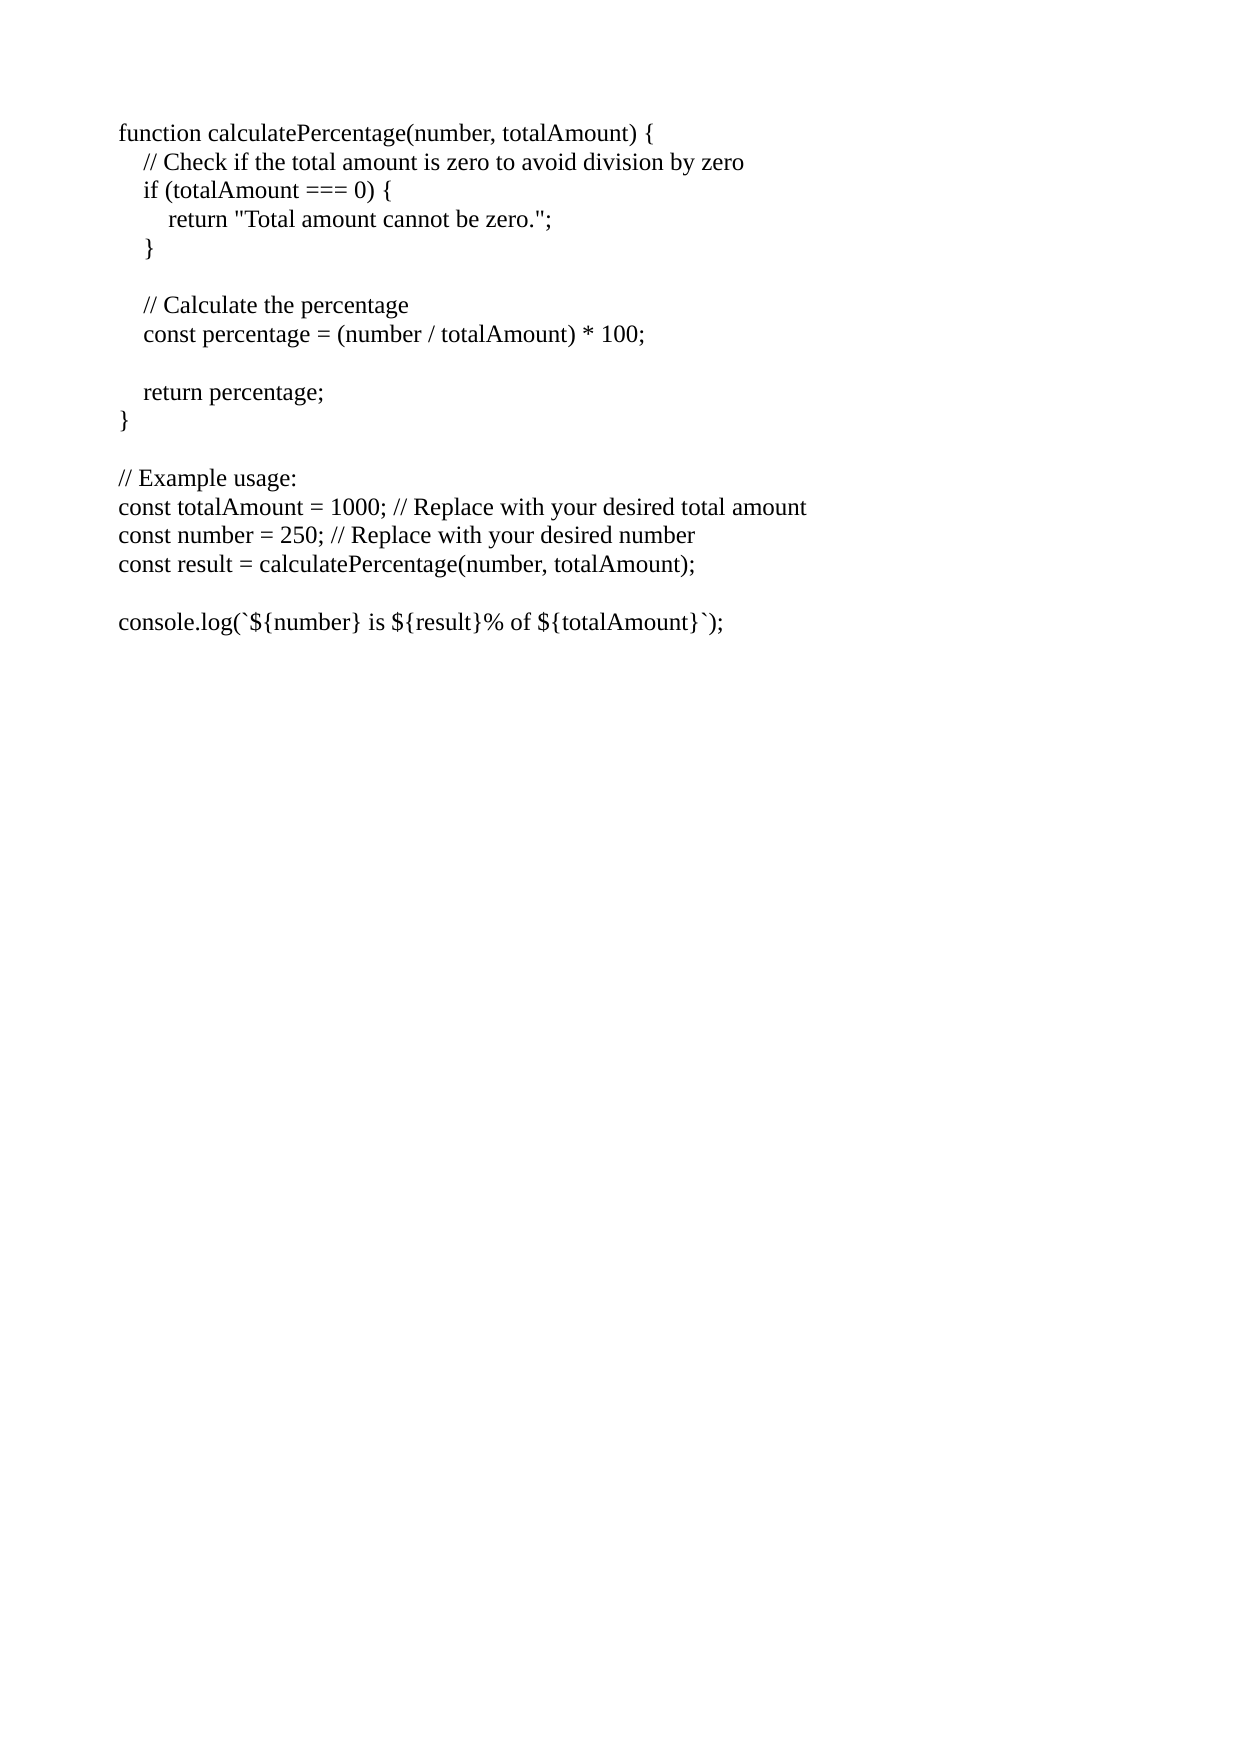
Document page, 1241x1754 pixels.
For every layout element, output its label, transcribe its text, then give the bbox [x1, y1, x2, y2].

text const percentage = (number / totalAmount) * 100; [118, 319, 1122, 348]
text const number = 250; // Replace with your desired number [118, 521, 1122, 549]
text console.log(`${number} is ${result}% of ${totalAmount}`); [118, 607, 1122, 636]
text const result = calculatePercentage(number, totalAmount); [118, 549, 1122, 578]
text // Example usage: [118, 463, 1122, 492]
text const totalAmount = 1000; // Replace with your desired total amount [118, 492, 1122, 521]
text } [118, 406, 1122, 434]
text // Check if the total amount is zero to avoid division by zero [118, 147, 1122, 176]
text if (totalAmount === 0) { [118, 176, 1122, 204]
text return percentage; [118, 377, 1122, 406]
text // Calculate the percentage [118, 291, 1122, 319]
text function calculatePercentage(number, totalAmount) { [118, 118, 1122, 147]
text } [118, 233, 1122, 262]
text return "Total amount cannot be zero."; [118, 204, 1122, 233]
